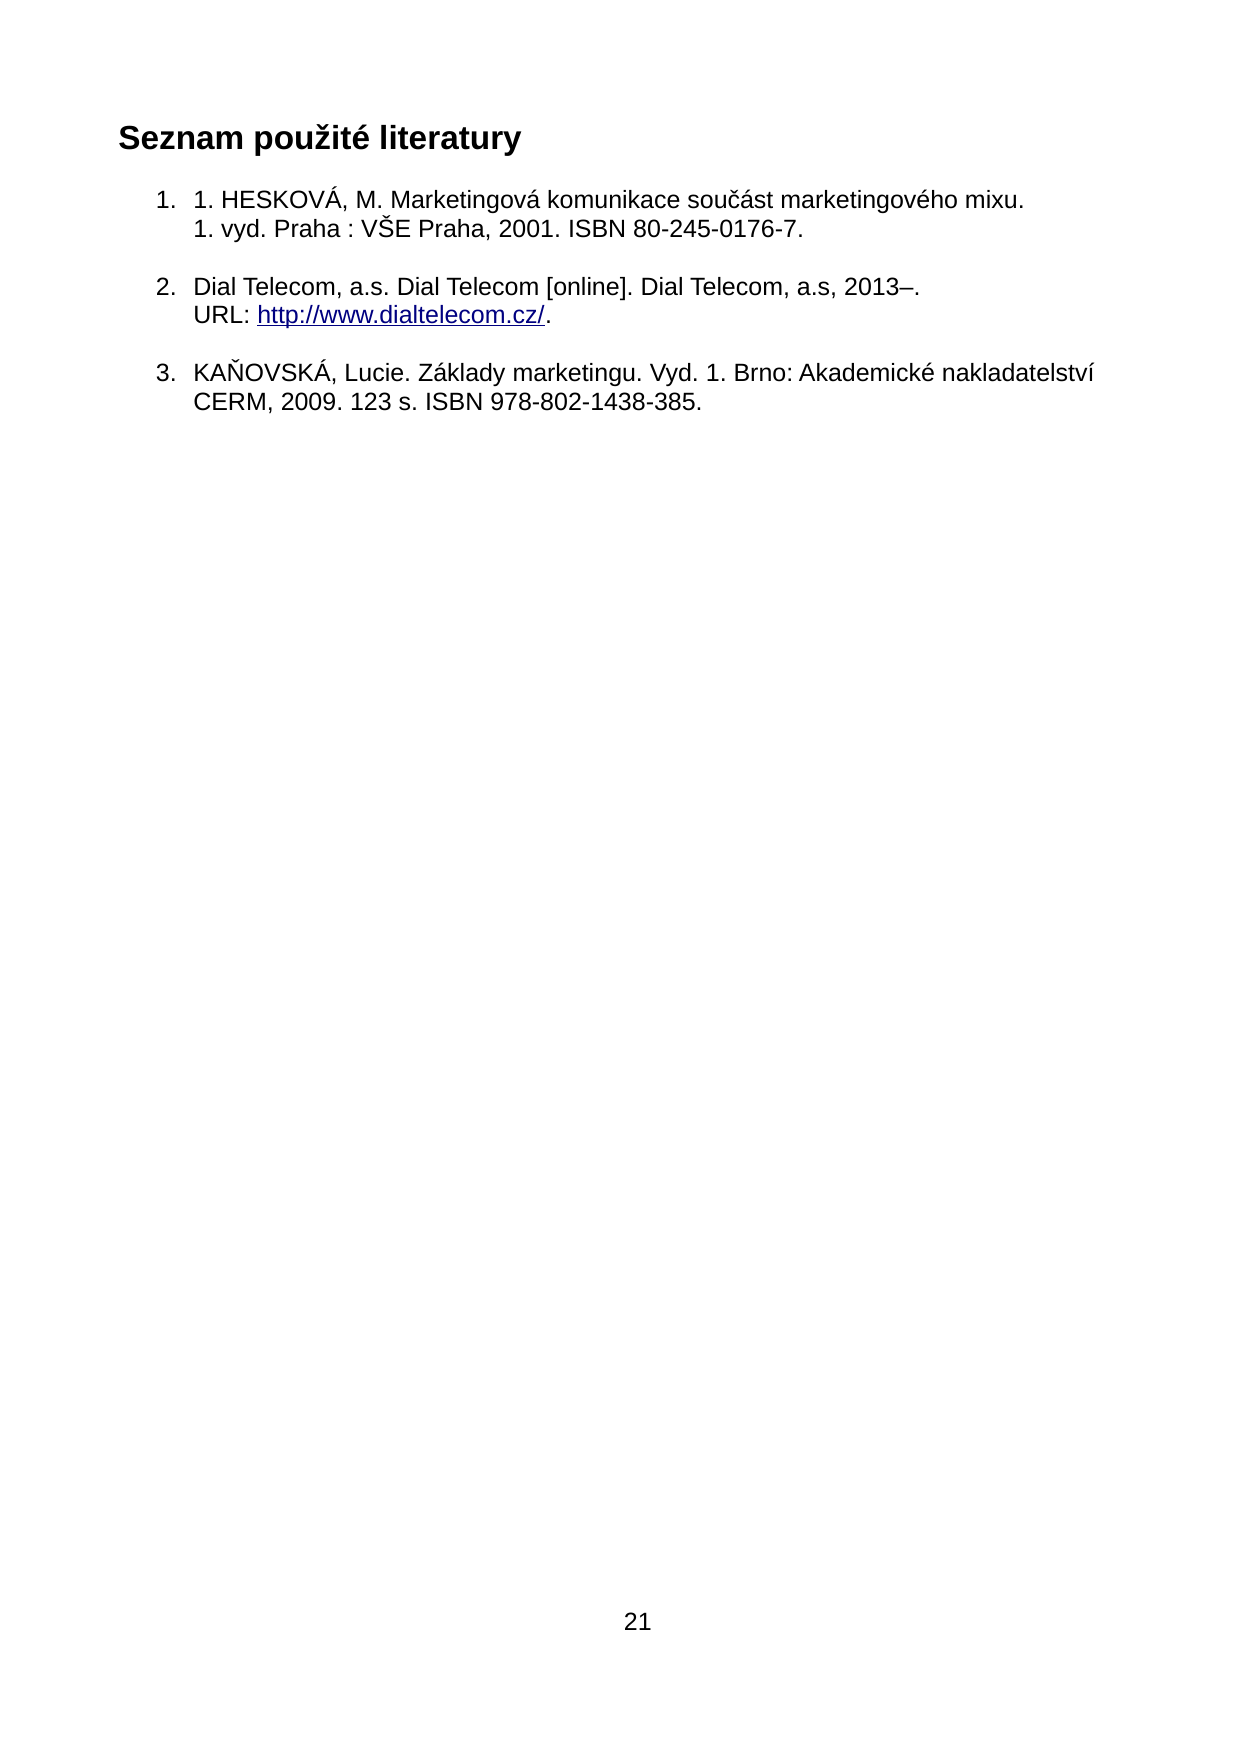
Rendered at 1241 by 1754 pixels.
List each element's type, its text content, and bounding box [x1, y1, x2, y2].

list KAŇOVSKÁ, Lucie. Základy marketingu. Vyd. 1. Brno: Akademické nakladatelství CERM, 2009. 123 s. ISBN 978-802-1438-385. [156, 358, 1122, 415]
list 1. HESKOVÁ, M. Marketingová komunikace součást marketingového mixu. [156, 185, 1122, 214]
list URL: http://www.dialtelecom.cz/. [156, 300, 1122, 329]
list Dial Telecom, a.s. Dial Telecom [online]. Dial Telecom, a.s, 2013–. [156, 272, 1122, 300]
list 1. vyd. Praha : VŠE Praha, 2001. ISBN 80-245-0176-7. [156, 214, 1122, 243]
subtitle Seznam použité literatury [118, 118, 1122, 157]
